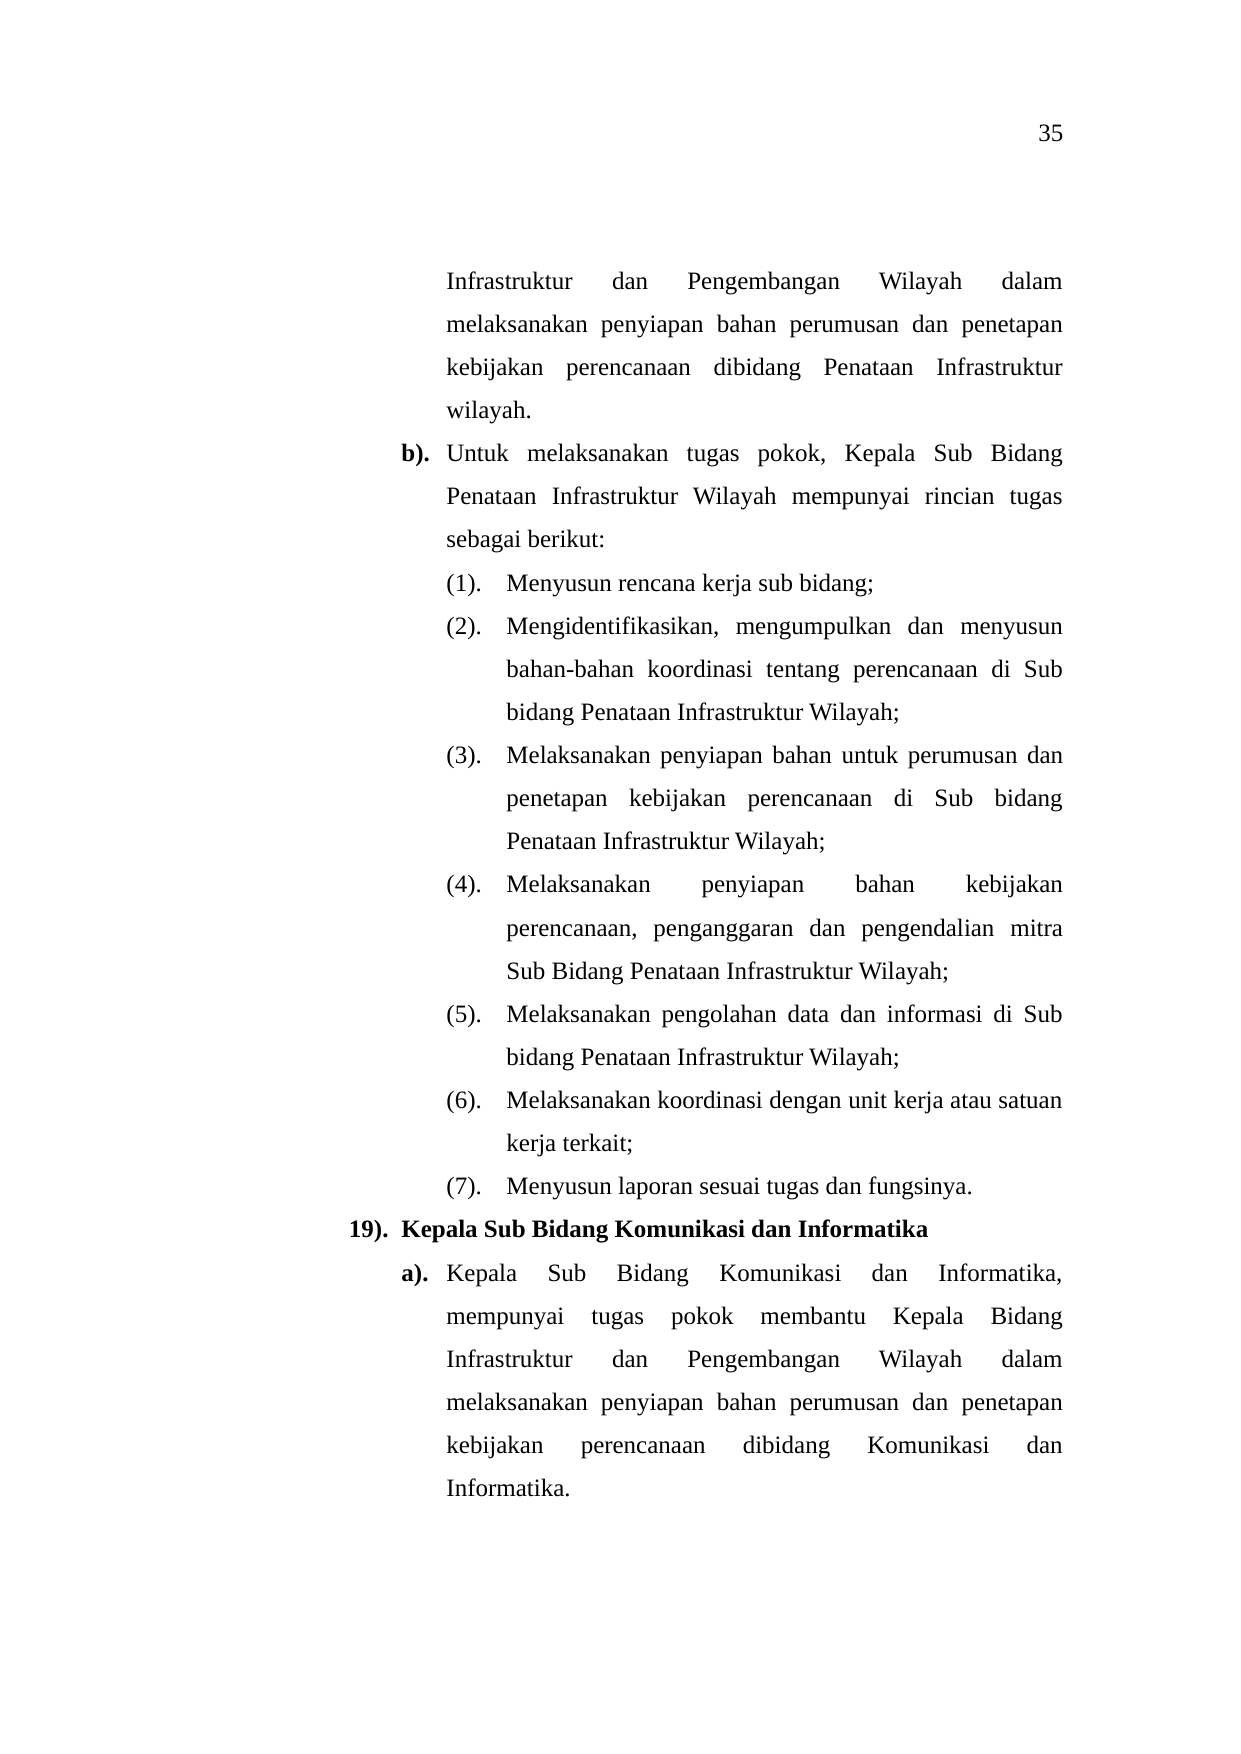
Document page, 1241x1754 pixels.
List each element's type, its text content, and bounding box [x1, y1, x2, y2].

list Infrastruktur dan Pengembangan Wilayah dalam melaksanakan penyiapan bahan perumusan dan penetapan kebijakan perencanaan dibidang Penataan Infrastruktur wilayah. [401, 266, 1063, 424]
list Kepala Sub Bidang Komunikasi dan Informatika, mempunyai tugas pokok membantu Kepala Bidang Infrastruktur dan Pengembangan Wilayah dalam melaksanakan penyiapan bahan perumusan dan penetapan kebijakan perencanaan dibidang Komunikasi dan Informatika. [401, 1258, 1063, 1502]
list Melaksanakan penyiapan bahan untuk perumusan dan penetapan kebijakan perencanaan di Sub bidang Penataan Infrastruktur Wilayah; [446, 740, 1063, 855]
list Untuk melaksanakan tugas pokok, Kepala Sub Bidang Penataan Infrastruktur Wilayah mempunyai rincian tugas sebagai berikut: [401, 438, 1063, 553]
list Melaksanakan pengolahan data dan informasi di Sub bidang Penataan Infrastruktur Wilayah; [446, 999, 1063, 1071]
list Melaksanakan penyiapan bahan kebijakan perencanaan, penganggaran dan pengendalian mitra Sub Bidang Penataan Infrastruktur Wilayah; [446, 869, 1063, 984]
list Menyusun laporan sesuai tugas dan fungsinya. [446, 1171, 1063, 1200]
list Melaksanakan koordinasi dengan unit kerja atau satuan kerja terkait; [446, 1085, 1063, 1157]
list Menyusun rencana kerja sub bidang; [446, 568, 1063, 596]
list Mengidentifikasikan, mengumpulkan dan menyusun bahan-bahan koordinasi tentang perencanaan di Sub bidang Penataan Infrastruktur Wilayah; [446, 611, 1063, 726]
list Kepala Sub Bidang Komunikasi dan Informatika [349, 1214, 1063, 1243]
